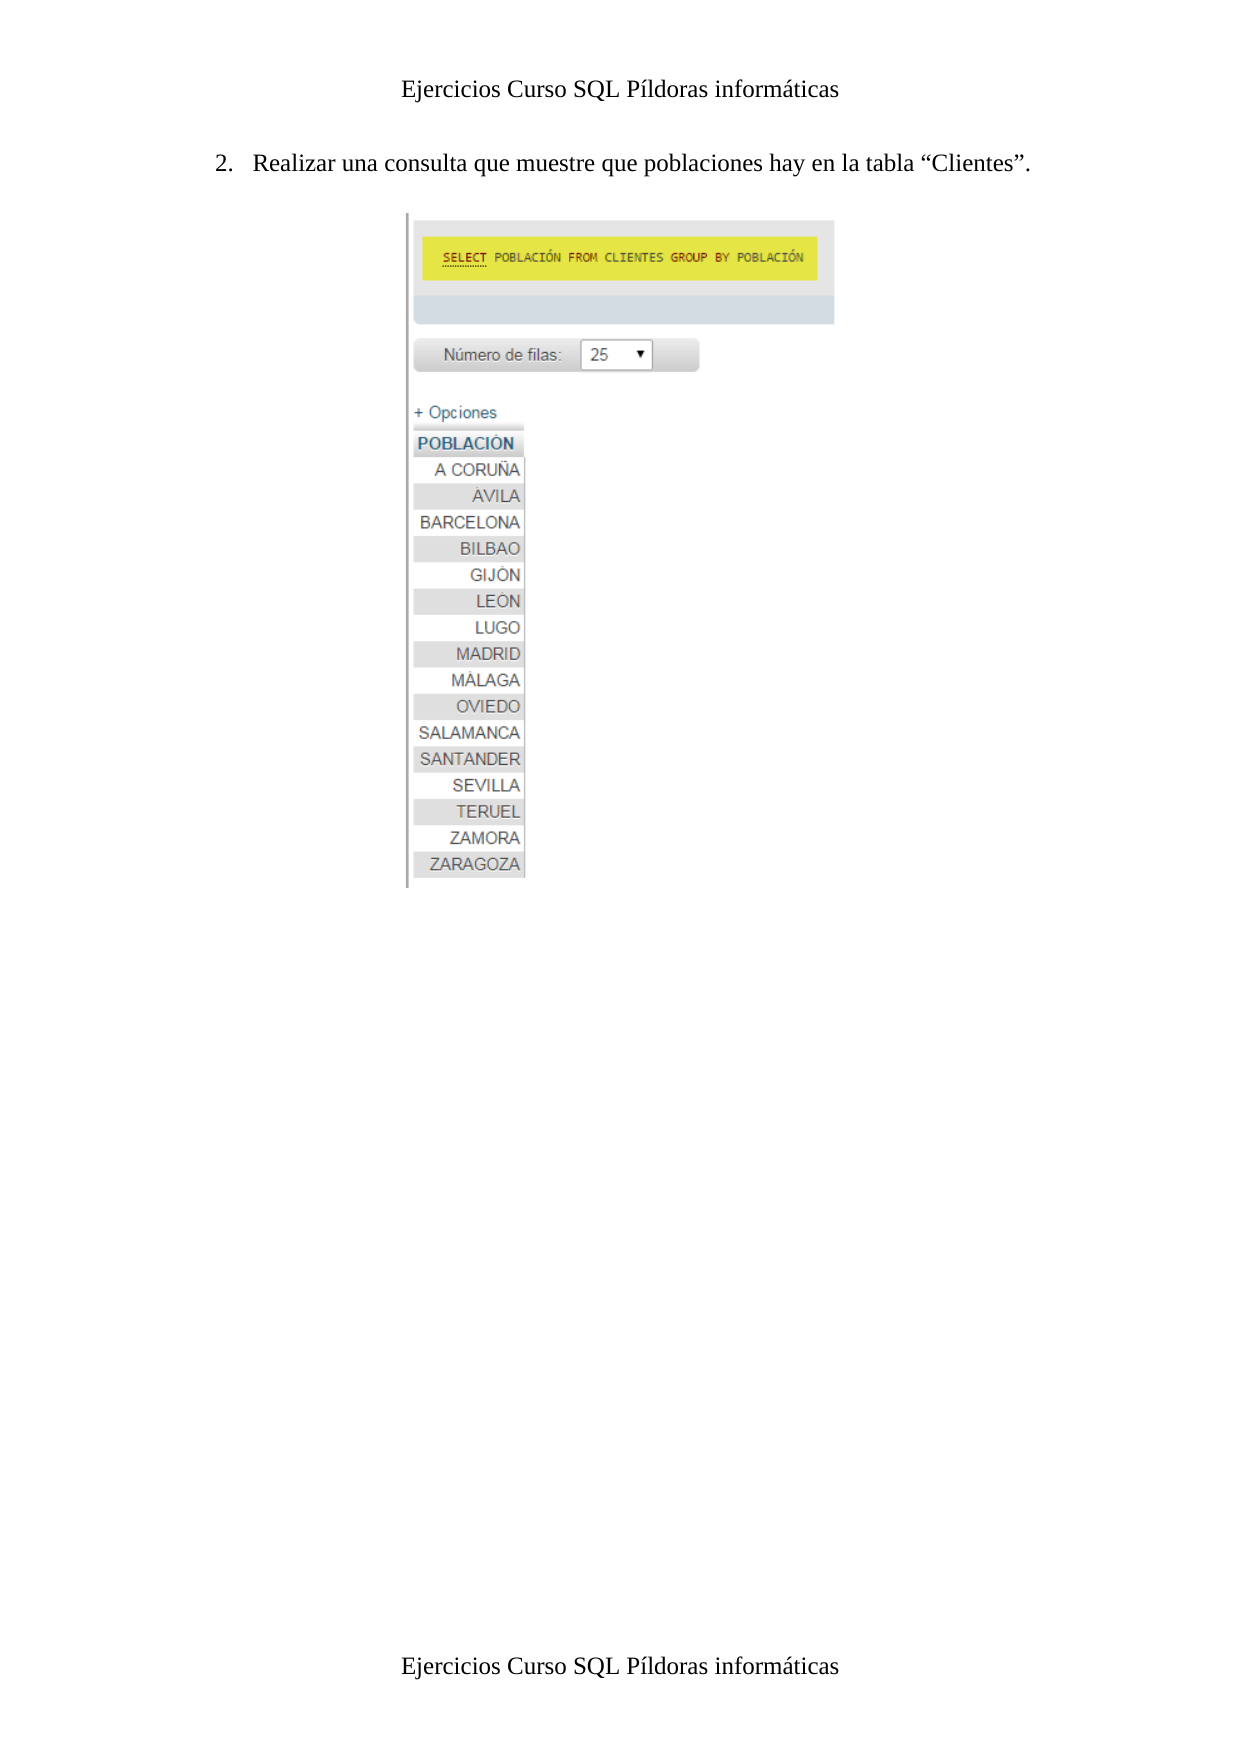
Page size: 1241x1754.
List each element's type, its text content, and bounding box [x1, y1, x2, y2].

picture [405, 213, 835, 888]
list Realizar una consulta que muestre que poblaciones hay en la tabla “Clientes”. [215, 148, 1063, 176]
